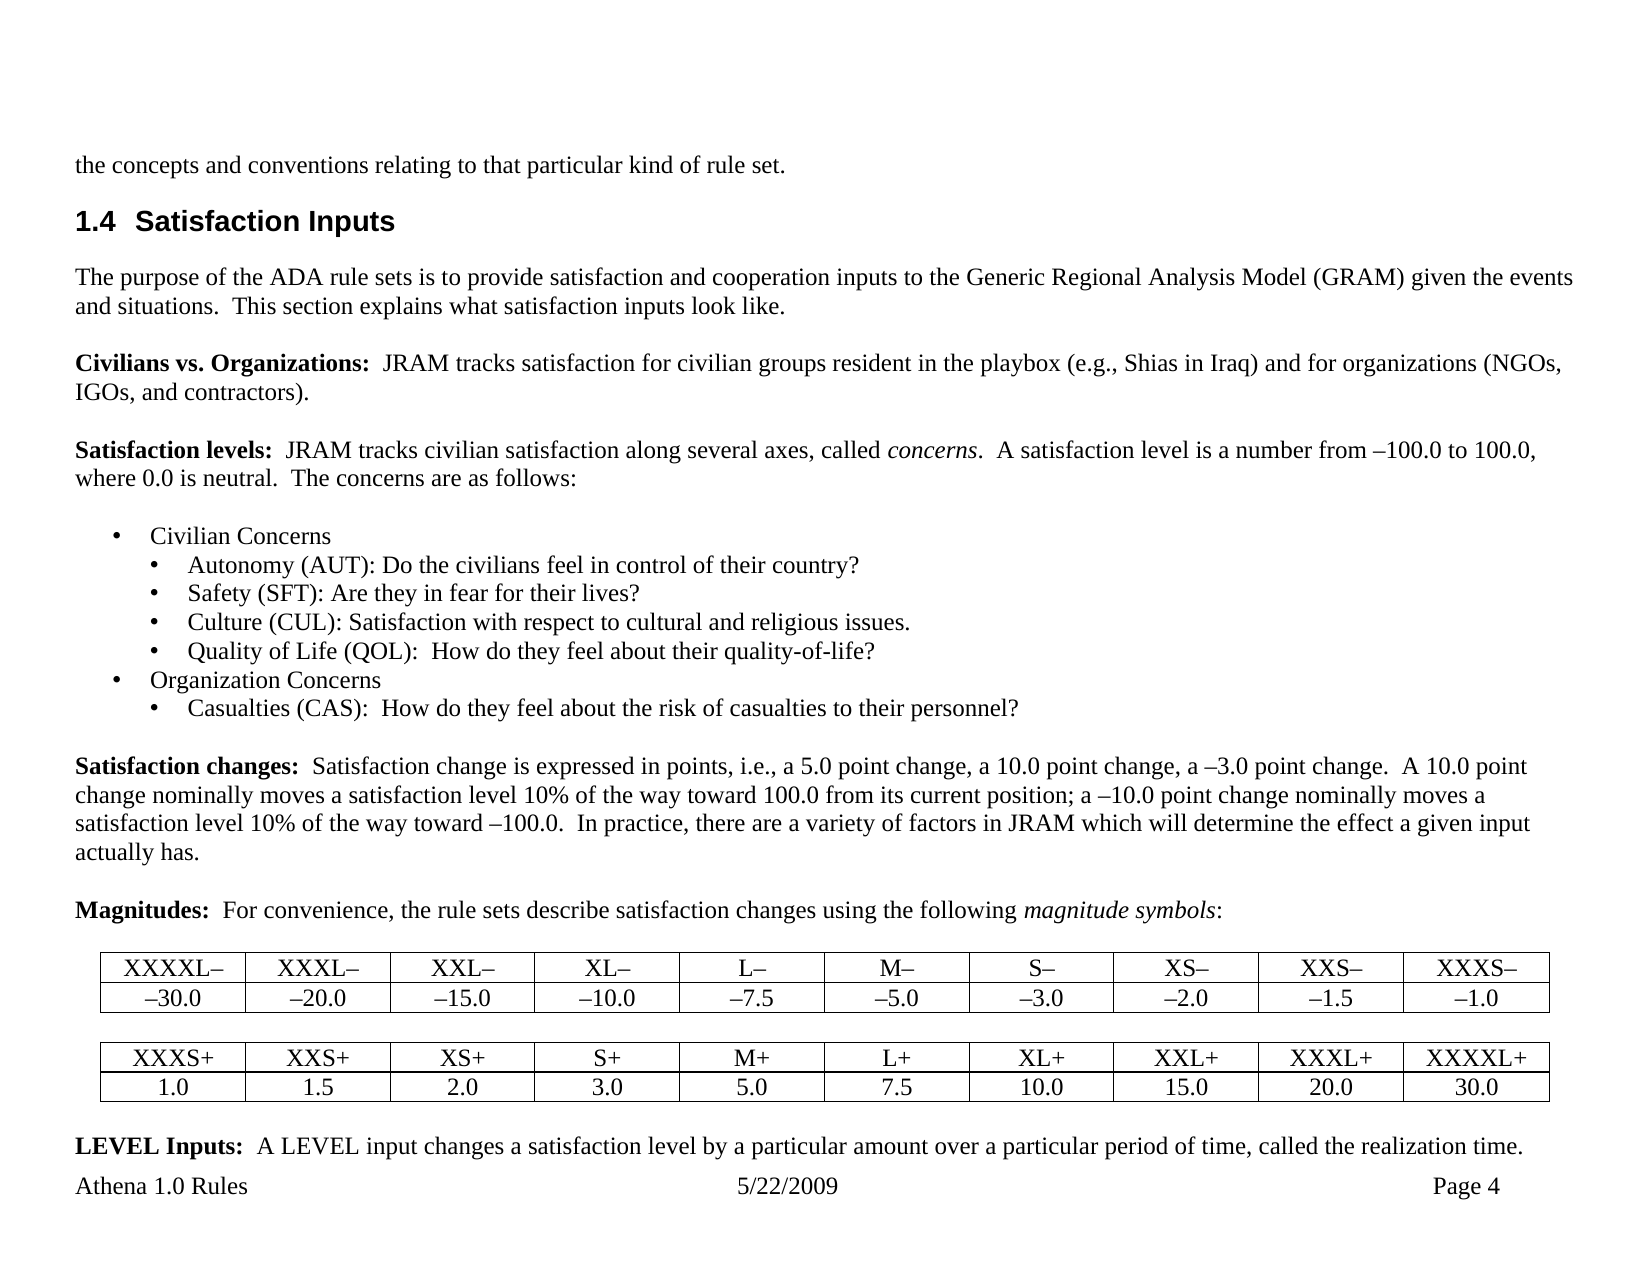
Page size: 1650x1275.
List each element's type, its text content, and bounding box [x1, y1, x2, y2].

table_cell 20.0 [1259, 1073, 1403, 1101]
text Satisfaction levels: JRAM tracks civilian satisfaction along several axes, called concerns. A satisfaction level is a number from –100.0 to 100.0, where 0.0 is neutral. The concerns are as follows: [75, 435, 1575, 492]
table_cell –7.5 [680, 983, 824, 1012]
text the concepts and conventions relating to that particular kind of rule set. [75, 150, 1575, 179]
table_header L– [680, 953, 824, 982]
list Quality of Life (QOL): How do they feel about their quality-of-life? [150, 636, 1575, 665]
table_header XXS– [1259, 953, 1403, 982]
text Satisfaction changes: Satisfaction change is expressed in points, i.e., a 5.0 point change, a 10.0 point change, a –3.0 point change. A 10.0 point change nominally moves a satisfaction level 10% of the way toward 100.0 from its current position; a –10.0 point change nominally moves a satisfaction level 10% of the way toward –100.0. In practice, there are a variety of factors in JRAM which will determine the effect a given input actually has. [75, 751, 1575, 866]
list Organization Concerns [112, 665, 1575, 693]
table_header M– [825, 953, 969, 982]
table_header M+ [680, 1043, 824, 1071]
table_header XXL+ [1114, 1043, 1258, 1071]
list Autonomy (AUT): Do the civilians feel in control of their country? [150, 550, 1575, 578]
table_cell –30.0 [101, 983, 245, 1012]
table_header XXS+ [246, 1043, 390, 1071]
table_cell 30.0 [1404, 1073, 1549, 1101]
table_cell 1.5 [246, 1073, 390, 1101]
text The purpose of the ADA rule sets is to provide satisfaction and cooperation inputs to the Generic Regional Analysis Model (GRAM) given the events and situations. This section explains what satisfaction inputs look like. [75, 262, 1575, 320]
table_cell –2.0 [1114, 983, 1258, 1012]
table_header XXXXL– [101, 953, 245, 982]
table_header XXXS+ [101, 1043, 245, 1071]
table_cell –1.0 [1404, 983, 1549, 1012]
text Civilians vs. Organizations: JRAM tracks satisfaction for civilian groups resident in the playbox (e.g., Shias in Iraq) and for organizations (NGOs, IGOs, and contractors). [75, 348, 1575, 406]
list Civilian Concerns [112, 521, 1575, 550]
table_cell 5.0 [680, 1073, 824, 1101]
text Magnitudes: For convenience, the rule sets describe satisfaction changes using the following magnitude symbols: [75, 895, 1575, 923]
table_cell –10.0 [535, 983, 679, 1012]
table_cell 7.5 [825, 1073, 969, 1101]
table_header XS– [1114, 953, 1258, 982]
table_header XXXL– [246, 953, 390, 982]
table_header XXXS– [1404, 953, 1549, 982]
list Casualties (CAS): How do they feel about the risk of casualties to their personnel? [150, 693, 1575, 722]
list Safety (SFT): Are they in fear for their lives? [150, 578, 1575, 607]
table_cell 2.0 [391, 1073, 534, 1101]
subtitle Satisfaction Inputs [75, 204, 1575, 237]
table_cell –1.5 [1259, 983, 1403, 1012]
table_header XXXXL+ [1404, 1043, 1549, 1071]
table_header S– [970, 953, 1113, 982]
table_header XS+ [391, 1043, 534, 1071]
table_header XL– [535, 953, 679, 982]
table_header XXXL+ [1259, 1043, 1403, 1071]
text LEVEL Inputs: A LEVEL input changes a satisfaction level by a particular amount over a particular period of time, called the realization time. [75, 1131, 1575, 1160]
table_header S+ [535, 1043, 679, 1071]
table_cell –20.0 [246, 983, 390, 1012]
table_cell 1.0 [101, 1073, 245, 1101]
table_header L+ [825, 1043, 969, 1071]
table_cell –5.0 [825, 983, 969, 1012]
table_cell –15.0 [391, 983, 534, 1012]
table_cell –3.0 [970, 983, 1113, 1012]
table_cell 15.0 [1114, 1073, 1258, 1101]
list Culture (CUL): Satisfaction with respect to cultural and religious issues. [150, 607, 1575, 636]
table_header XL+ [970, 1043, 1113, 1071]
table_header XXL– [391, 953, 534, 982]
table_cell 3.0 [535, 1073, 679, 1101]
table_cell 10.0 [970, 1073, 1113, 1101]
